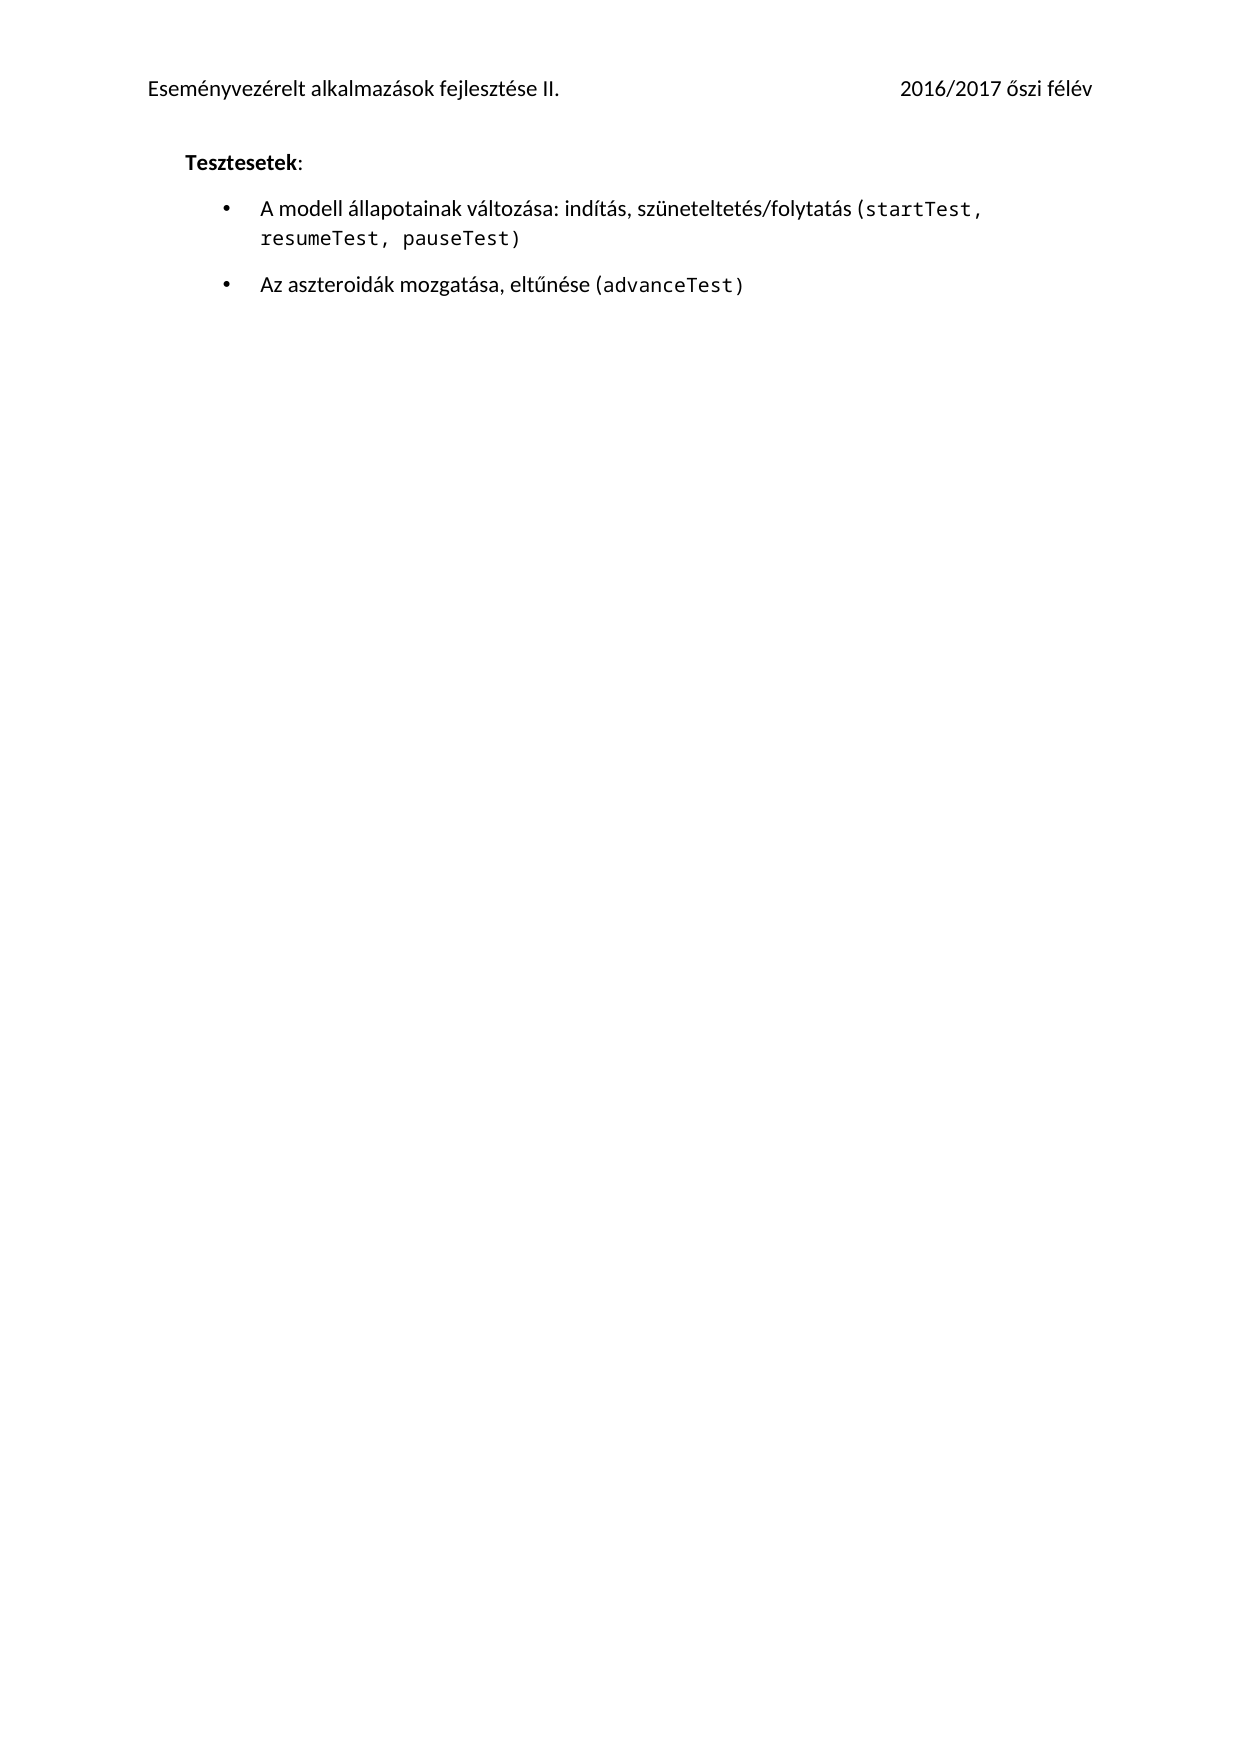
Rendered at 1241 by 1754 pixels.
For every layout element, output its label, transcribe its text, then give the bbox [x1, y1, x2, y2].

list Az aszteroidák mozgatása, eltűnése (advanceTest) [223, 270, 1093, 298]
text Tesztesetek: [185, 148, 1093, 176]
list A modell állapotainak változása: indítás, szüneteltetés/folytatás (startTest, resumeTest, pauseTest) [223, 194, 1093, 252]
